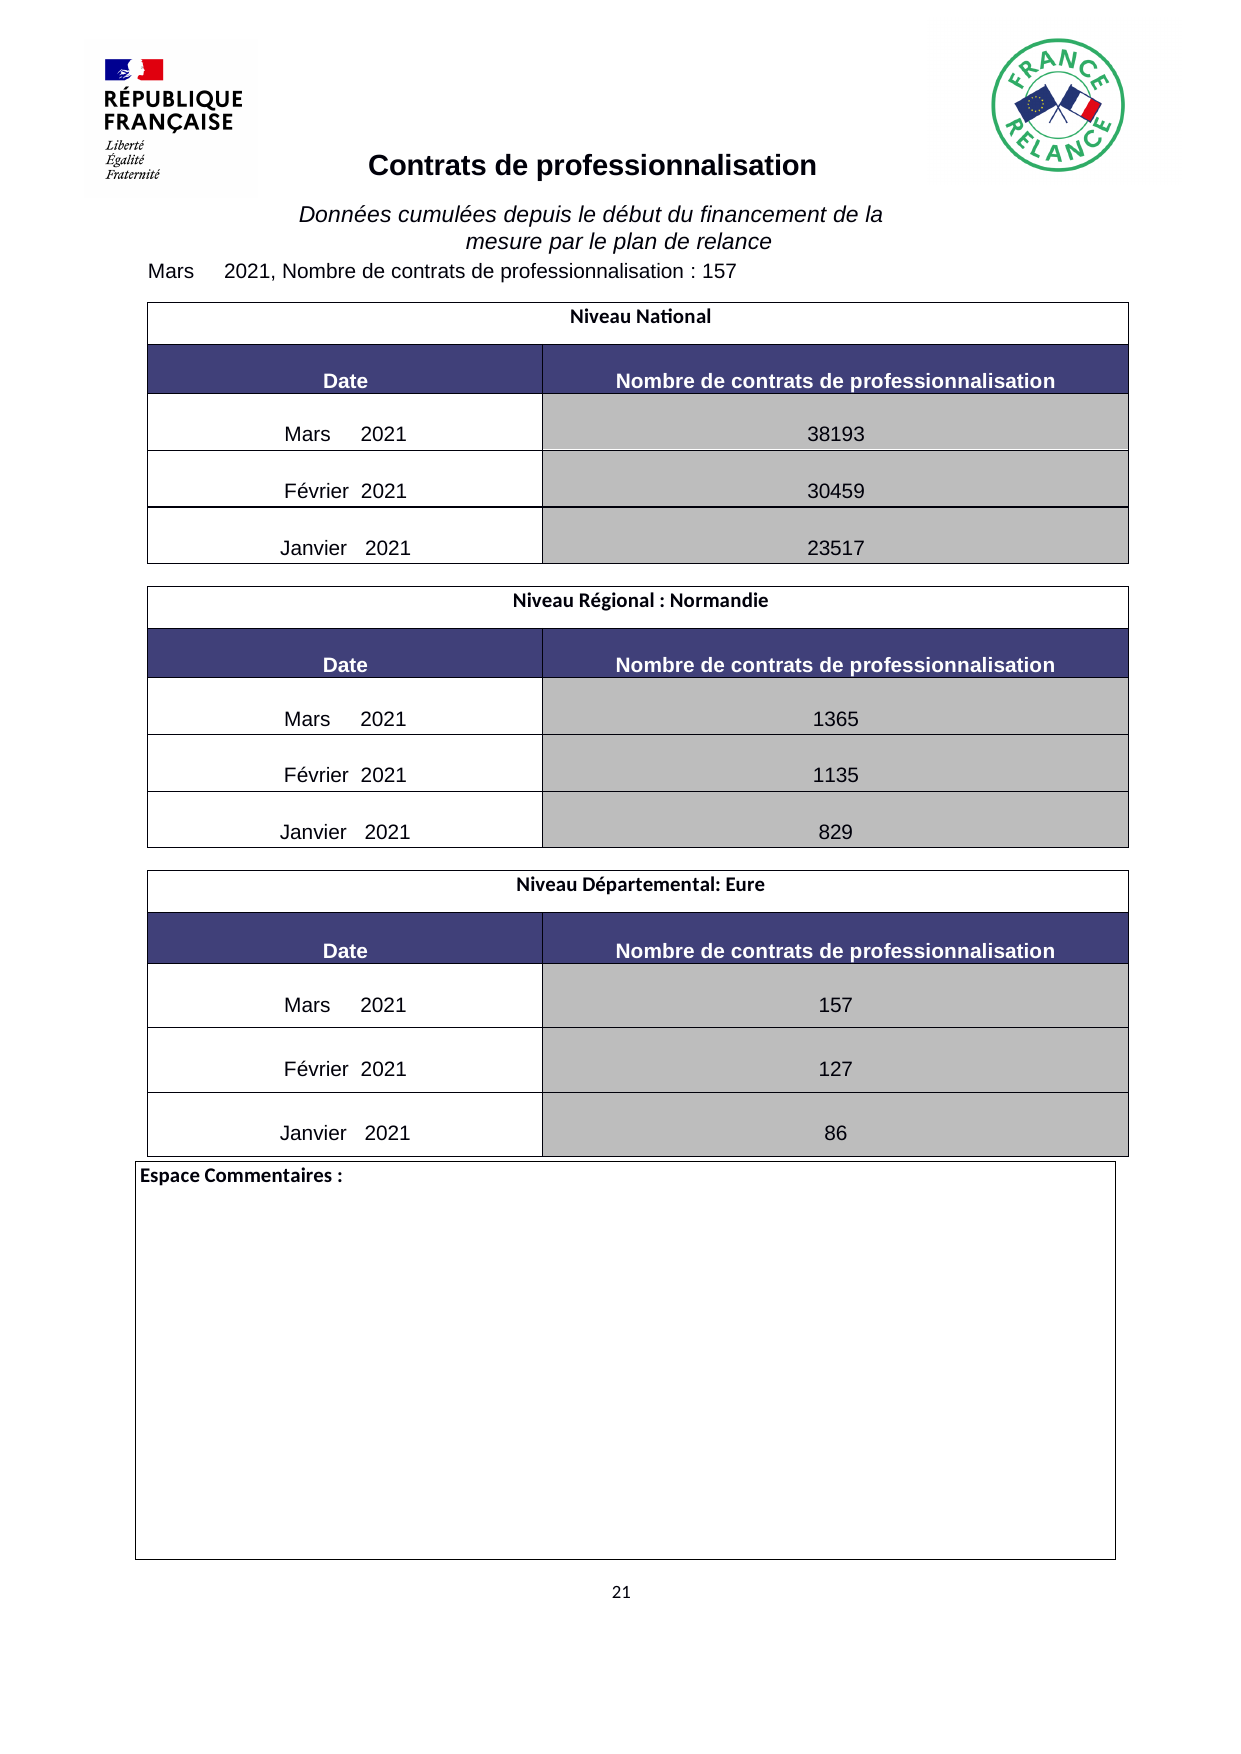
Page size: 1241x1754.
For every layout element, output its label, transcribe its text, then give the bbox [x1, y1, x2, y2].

table_cell Nombre de contrats de professionnalisation [543, 345, 1128, 393]
table_cell Janvier 2021 [148, 792, 542, 847]
table_cell 127 [543, 1028, 1128, 1092]
table_cell Janvier 2021 [148, 508, 542, 563]
text Données cumulées depuis le début du financement de la mesure par le plan de relance [148, 200, 1093, 254]
table_cell Mars 2021 [148, 964, 542, 1027]
text Contrats de professionnalisation [263, 148, 926, 181]
table_cell 157 [543, 964, 1128, 1027]
table_cell Janvier 2021 [148, 1093, 542, 1156]
table_cell Date [148, 629, 542, 677]
table_cell 1135 [543, 735, 1128, 791]
table_cell Février 2021 [148, 451, 542, 506]
table_cell 86 [543, 1093, 1128, 1156]
table_cell Février 2021 [148, 735, 542, 791]
text Espace Commentaires : [135, 1162, 1115, 1187]
table_cell 1365 [543, 678, 1128, 734]
table_cell Date [148, 913, 542, 963]
picture [926, 17, 1189, 185]
table_cell Nombre de contrats de professionnalisation [543, 629, 1128, 677]
table_header Niveau Régional : Normandie [148, 587, 1128, 628]
table_cell 829 [543, 792, 1128, 847]
table_header Niveau National [148, 303, 1128, 344]
picture [84, 39, 263, 200]
table_cell 23517 [543, 508, 1128, 563]
table_cell Février 2021 [148, 1028, 542, 1092]
table_header Niveau Départemental: Eure [148, 871, 1128, 912]
text Mars 2021, Nombre de contrats de professionnalisation : 157 [148, 259, 1093, 283]
table_cell 30459 [543, 451, 1128, 506]
table_cell 38193 [543, 394, 1128, 449]
table_cell Mars 2021 [148, 394, 542, 449]
table_cell Date [148, 345, 542, 393]
table_cell Nombre de contrats de professionnalisation [543, 913, 1128, 963]
table_cell Mars 2021 [148, 678, 542, 734]
text 21 [0, 1580, 1238, 1603]
